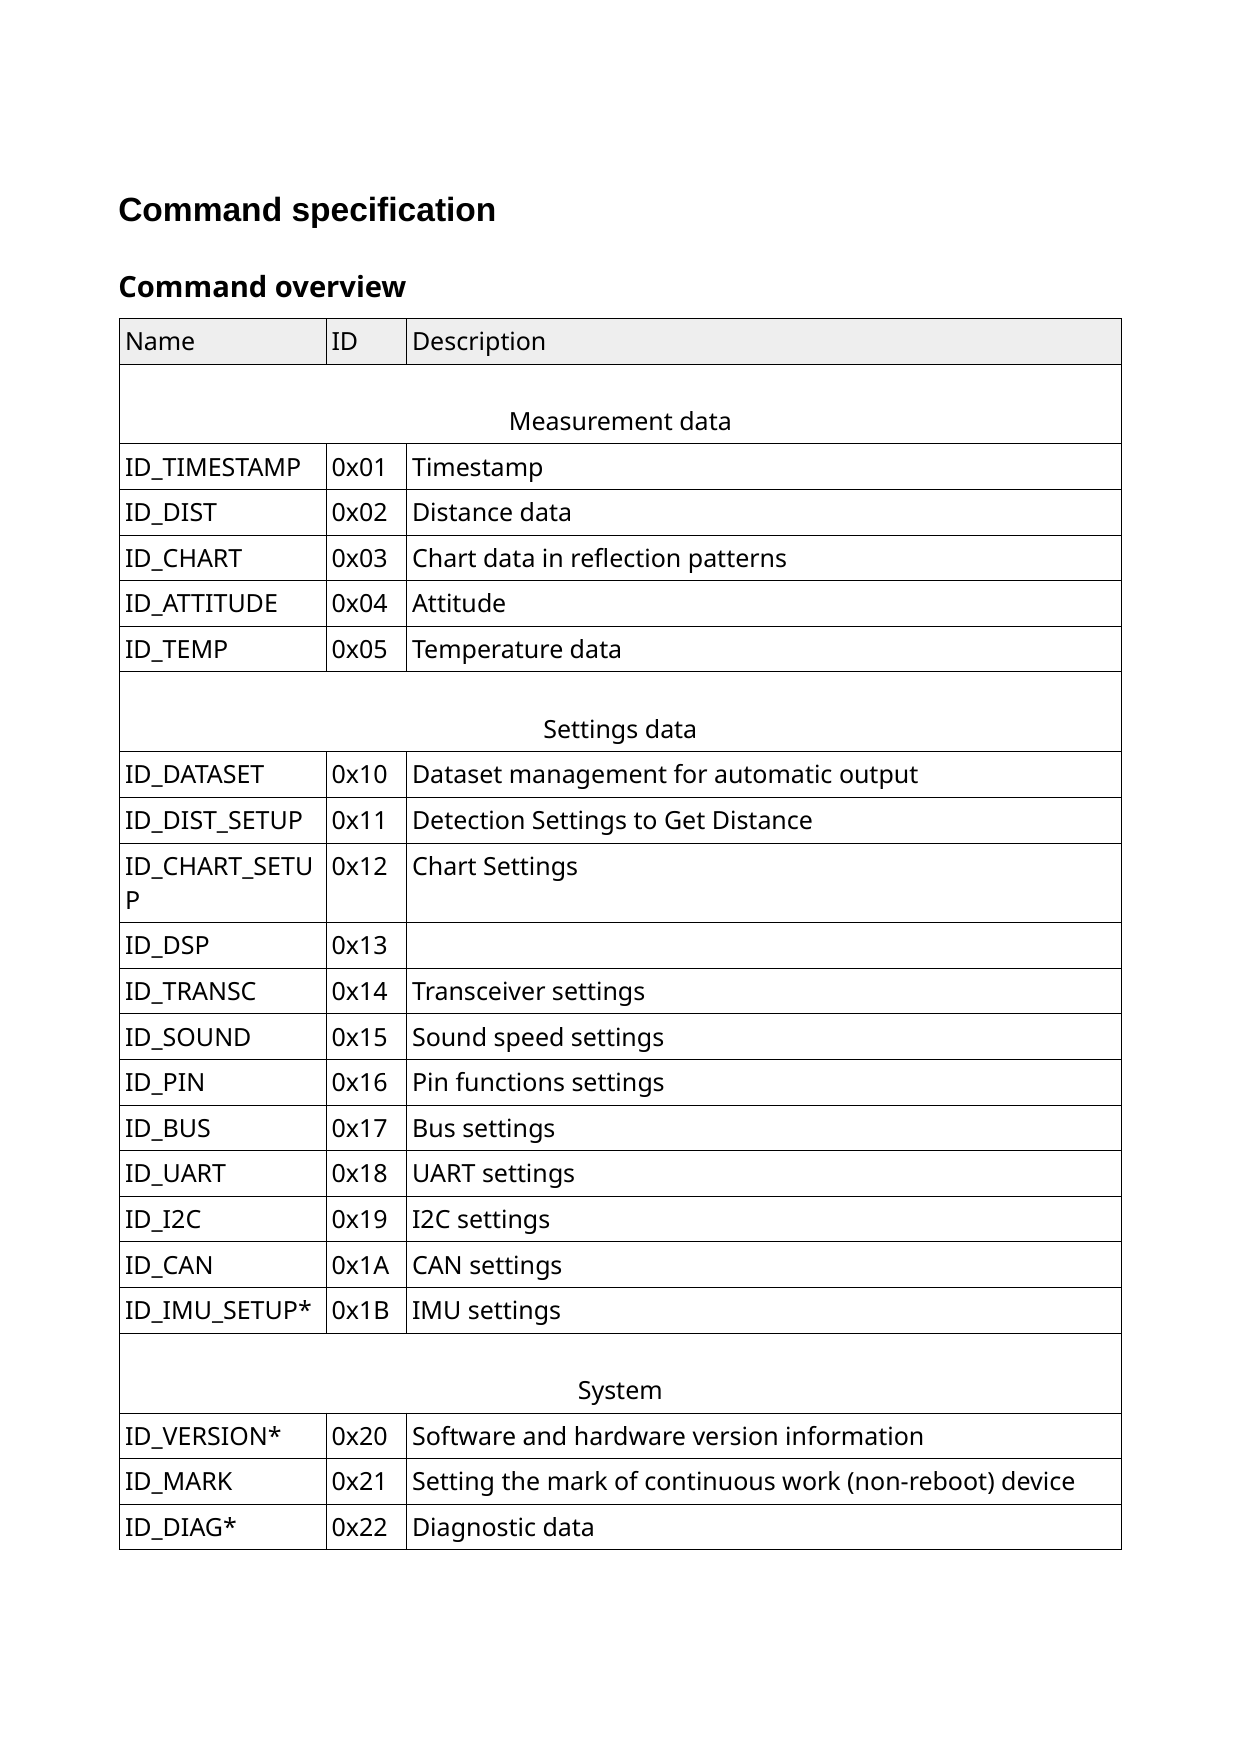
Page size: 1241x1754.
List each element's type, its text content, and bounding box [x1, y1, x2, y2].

table_cell ID_PIN [120, 1060, 326, 1104]
table_cell 0x01 [327, 444, 406, 489]
table_cell 0x16 [327, 1060, 406, 1104]
table_cell Bus settings [407, 1106, 1121, 1150]
table_cell Chart data in reflection patterns [407, 536, 1121, 580]
table_cell ID_VERSION* [120, 1414, 326, 1458]
table_cell Sound speed settings [407, 1014, 1121, 1059]
subtitle Command overview [118, 266, 1122, 306]
table_cell Distance data [407, 490, 1121, 534]
table_cell 0x10 [327, 752, 406, 797]
table_cell 0x20 [327, 1414, 406, 1458]
table_cell Setting the mark of continuous work (non-reboot) device [407, 1459, 1121, 1504]
table_cell 0x11 [327, 798, 406, 842]
table_cell 0x05 [327, 627, 406, 671]
table_cell ID_CHART_SETUP [120, 844, 326, 922]
table_cell 0x22 [327, 1505, 406, 1549]
table_cell ID_IMU_SETUP* [120, 1288, 326, 1333]
table_cell Diagnostic data [407, 1505, 1121, 1549]
table_cell ID_I2C [120, 1197, 326, 1241]
table_cell ID_CAN [120, 1242, 326, 1287]
table_cell ID_TRANSC [120, 969, 326, 1013]
table_cell 0x14 [327, 969, 406, 1013]
subtitle Command specification [118, 190, 1122, 228]
table_cell ID_CHART [120, 536, 326, 580]
table_cell Settings data [120, 672, 1121, 751]
table_header Name [120, 319, 326, 364]
table_header Description [407, 319, 1121, 364]
table_cell I2C settings [407, 1197, 1121, 1241]
table_cell UART settings [407, 1151, 1121, 1196]
table_cell ID_TIMESTAMP [120, 444, 326, 489]
table_cell Pin functions settings [407, 1060, 1121, 1104]
table_cell Chart Settings [407, 844, 1121, 922]
table_cell Temperature data [407, 627, 1121, 671]
table_cell CAN settings [407, 1242, 1121, 1287]
table_cell ID_DATASET [120, 752, 326, 797]
table_cell Dataset management for automatic output [407, 752, 1121, 797]
table_cell 0x17 [327, 1106, 406, 1150]
table_header ID [327, 319, 406, 364]
table_cell Timestamp [407, 444, 1121, 489]
table_cell 0x12 [327, 844, 406, 922]
table_cell ID_UART [120, 1151, 326, 1196]
table_cell ID_DIST [120, 490, 326, 534]
table_cell ID_SOUND [120, 1014, 326, 1059]
table_cell ID_BUS [120, 1106, 326, 1150]
table_cell IMU settings [407, 1288, 1121, 1333]
table_cell Transceiver settings [407, 969, 1121, 1013]
table_cell ID_MARK [120, 1459, 326, 1504]
table_cell 0x18 [327, 1151, 406, 1196]
table_cell 0x1B [327, 1288, 406, 1333]
table_cell [407, 923, 1121, 968]
table_cell ID_DIAG* [120, 1505, 326, 1549]
table_cell 0x1A [327, 1242, 406, 1287]
table_cell 0x13 [327, 923, 406, 968]
table_cell Attitude [407, 581, 1121, 626]
table_cell 0x19 [327, 1197, 406, 1241]
table_cell ID_DSP [120, 923, 326, 968]
table_cell 0x02 [327, 490, 406, 534]
table_cell ID_DIST_SETUP [120, 798, 326, 842]
table_cell 0x03 [327, 536, 406, 580]
table_cell ID_ATTITUDE [120, 581, 326, 626]
table_cell 0x15 [327, 1014, 406, 1059]
table_cell System [120, 1334, 1121, 1412]
table_cell 0x21 [327, 1459, 406, 1504]
table_cell ID_TEMP [120, 627, 326, 671]
table_cell 0x04 [327, 581, 406, 626]
table_cell Measurement data [120, 365, 1121, 443]
table_cell Software and hardware version information [407, 1414, 1121, 1458]
table_cell Detection Settings to Get Distance [407, 798, 1121, 842]
